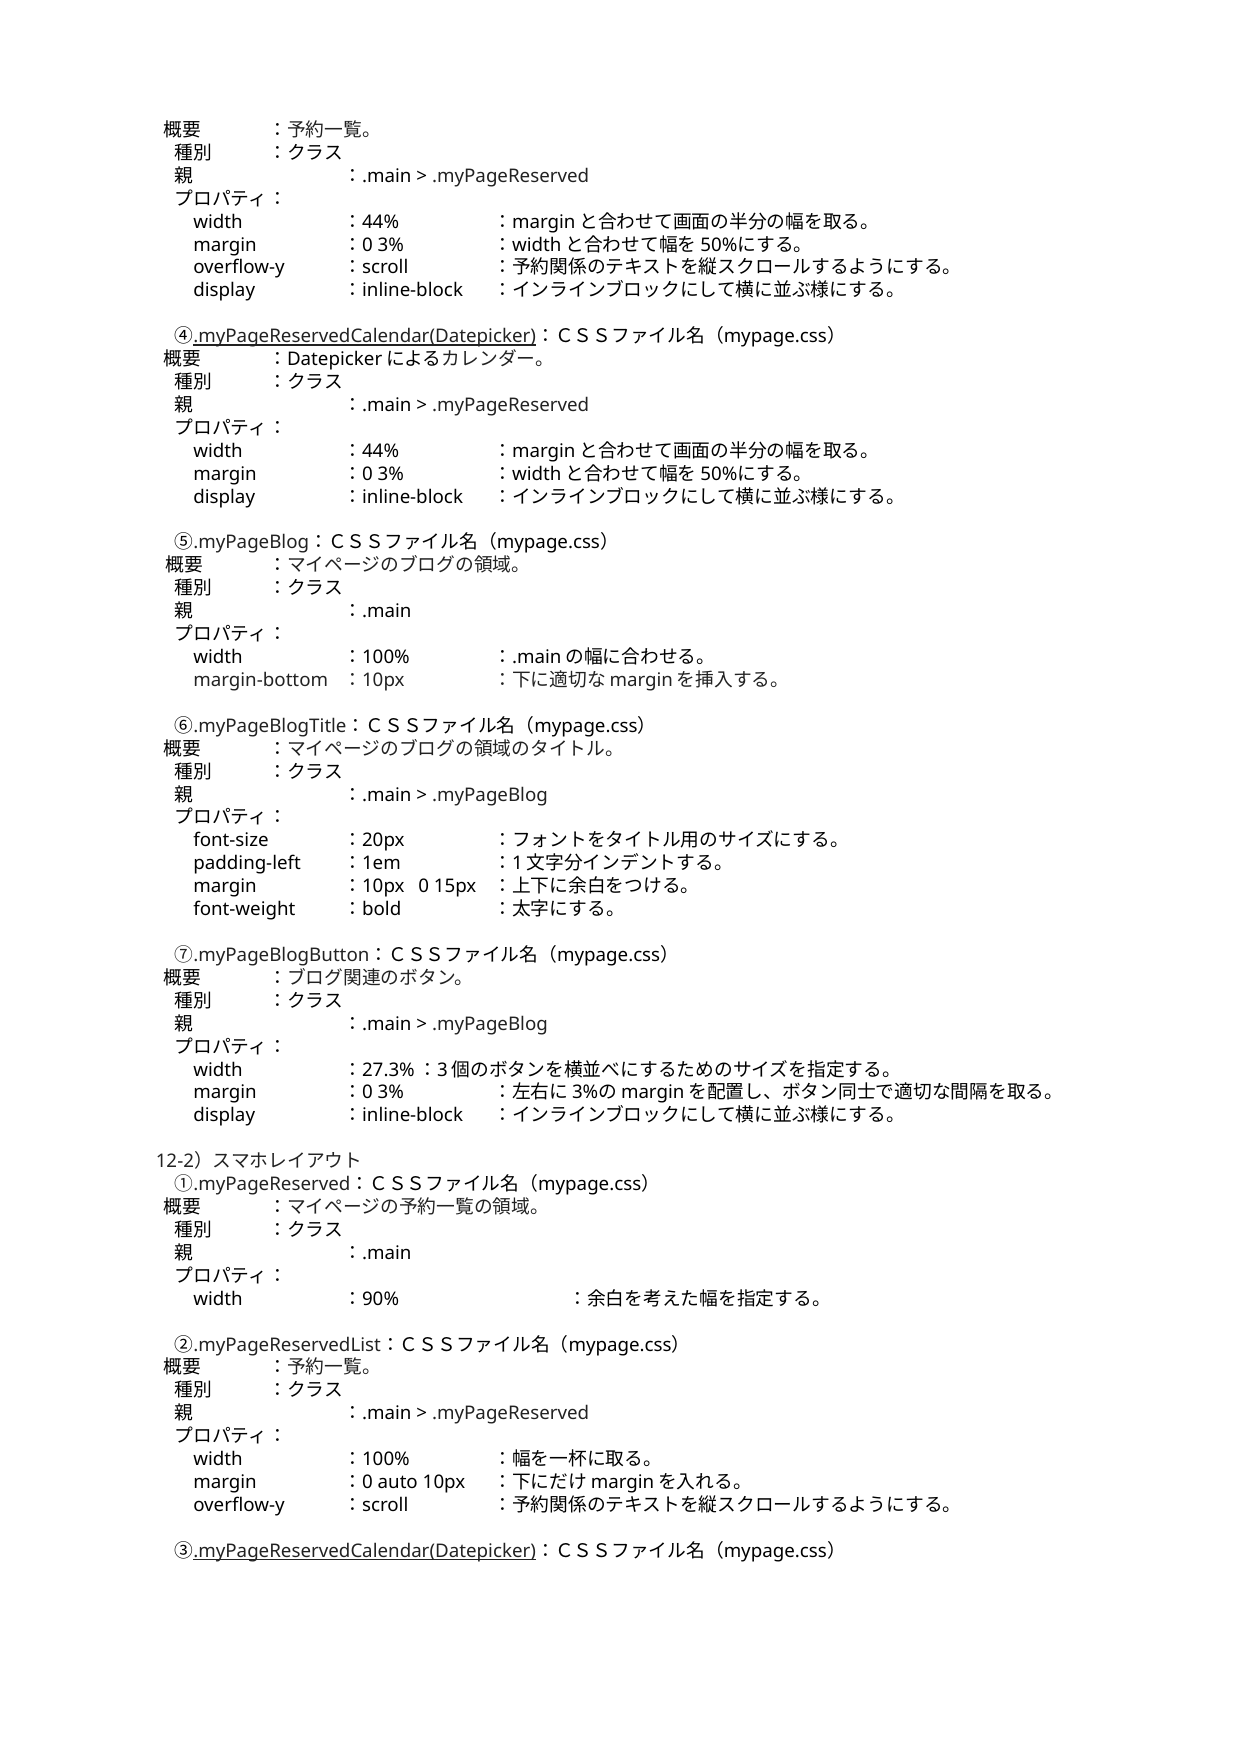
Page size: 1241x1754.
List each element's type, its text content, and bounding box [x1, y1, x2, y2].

text width ：100% ：.mainの幅に合わせる。 [118, 645, 1122, 668]
text ①.myPageReserved：ＣＳＳファイル名（mypage.css） [118, 1172, 1122, 1195]
text 概要 ：マイページのブログの領域のタイトル。 [118, 737, 1122, 760]
text 12-2）スマホレイアウト [118, 1149, 1122, 1172]
text プロパティ ： [118, 1264, 1122, 1287]
text 親 ：.main > .myPageReserved [118, 1401, 1122, 1424]
text width ：27.3% ：3個のボタンを横並べにするためのサイズを指定する。 [118, 1058, 1122, 1081]
text 概要 ：マイページの予約一覧の領域。 [118, 1195, 1122, 1218]
text プロパティ ： [118, 187, 1122, 210]
text 親 ：.main > .myPageBlog [118, 1012, 1122, 1035]
text margin-bottom ：10px ：下に適切なmarginを挿入する。 [118, 668, 1122, 691]
text ⑦.myPageBlogButton：ＣＳＳファイル名（mypage.css） [118, 943, 1122, 966]
text width ：90% ：余白を考えた幅を指定する。 [118, 1287, 1122, 1310]
text 種別 ：クラス [118, 760, 1122, 783]
text ④.myPageReservedCalendar(Datepicker)：ＣＳＳファイル名（mypage.css） [118, 324, 1122, 347]
text ②.myPageReservedList：ＣＳＳファイル名（mypage.css） [118, 1333, 1122, 1356]
text margin ：0 3% ：widthと合わせて幅を50%にする。 [118, 233, 1122, 256]
text display ：inline-block ：インラインブロックにして横に並ぶ様にする。 [118, 278, 1122, 301]
text margin ：10px 0 15px ：上下に余白をつける。 [118, 874, 1122, 897]
text 概要 ：予約一覧。 [118, 118, 1122, 141]
text プロパティ ： [118, 1424, 1122, 1447]
text 種別 ：クラス [118, 576, 1122, 599]
text 概要 ：マイページのブログの領域。 [118, 553, 1122, 576]
text プロパティ ： [118, 1035, 1122, 1058]
text margin ：0 3% ：widthと合わせて幅を50%にする。 [118, 462, 1122, 485]
text 親 ：.main [118, 599, 1122, 622]
text 親 ：.main > .myPageReserved [118, 393, 1122, 416]
text padding-left ：1em ：1文字分インデントする。 [118, 851, 1122, 874]
text プロパティ ： [118, 806, 1122, 828]
text 種別 ：クラス [118, 989, 1122, 1012]
text 概要 ：Datepickerによるカレンダー。 [118, 347, 1122, 370]
text ⑥.myPageBlogTitle：ＣＳＳファイル名（mypage.css） [118, 714, 1122, 737]
text 親 ：.main > .myPageBlog [118, 783, 1122, 806]
text 親 ：.main [118, 1241, 1122, 1264]
text margin ：0 auto 10px ：下にだけmarginを入れる。 [118, 1470, 1122, 1493]
text 種別 ：クラス [118, 141, 1122, 164]
text 概要 ：ブログ関連のボタン。 [118, 966, 1122, 989]
text ③.myPageReservedCalendar(Datepicker)：ＣＳＳファイル名（mypage.css） [118, 1539, 1122, 1562]
text ⑤.myPageBlog：ＣＳＳファイル名（mypage.css） [118, 531, 1122, 553]
text overflow-y ：scroll ：予約関係のテキストを縦スクロールするようにする。 [118, 1493, 1122, 1516]
text width ：44% ：marginと合わせて画面の半分の幅を取る。 [118, 210, 1122, 233]
text margin ：0 3% ：左右に3%のmarginを配置し、ボタン同士で適切な間隔を取る。 [118, 1081, 1122, 1103]
text 種別 ：クラス [118, 1378, 1122, 1401]
text display ：inline-block ：インラインブロックにして横に並ぶ様にする。 [118, 485, 1122, 508]
text プロパティ ： [118, 416, 1122, 439]
text overflow-y ：scroll ：予約関係のテキストを縦スクロールするようにする。 [118, 256, 1122, 278]
text プロパティ ： [118, 622, 1122, 645]
text display ：inline-block ：インラインブロックにして横に並ぶ様にする。 [118, 1103, 1122, 1126]
text width ：44% ：marginと合わせて画面の半分の幅を取る。 [118, 439, 1122, 462]
text 親 ：.main > .myPageReserved [118, 164, 1122, 187]
text font-size ：20px ：フォントをタイトル用のサイズにする。 [118, 828, 1122, 851]
text 種別 ：クラス [118, 1218, 1122, 1241]
text font-weight ：bold ：太字にする。 [118, 897, 1122, 920]
text 種別 ：クラス [118, 370, 1122, 393]
text width ：100% ：幅を一杯に取る。 [118, 1447, 1122, 1470]
text 概要 ：予約一覧。 [118, 1356, 1122, 1378]
